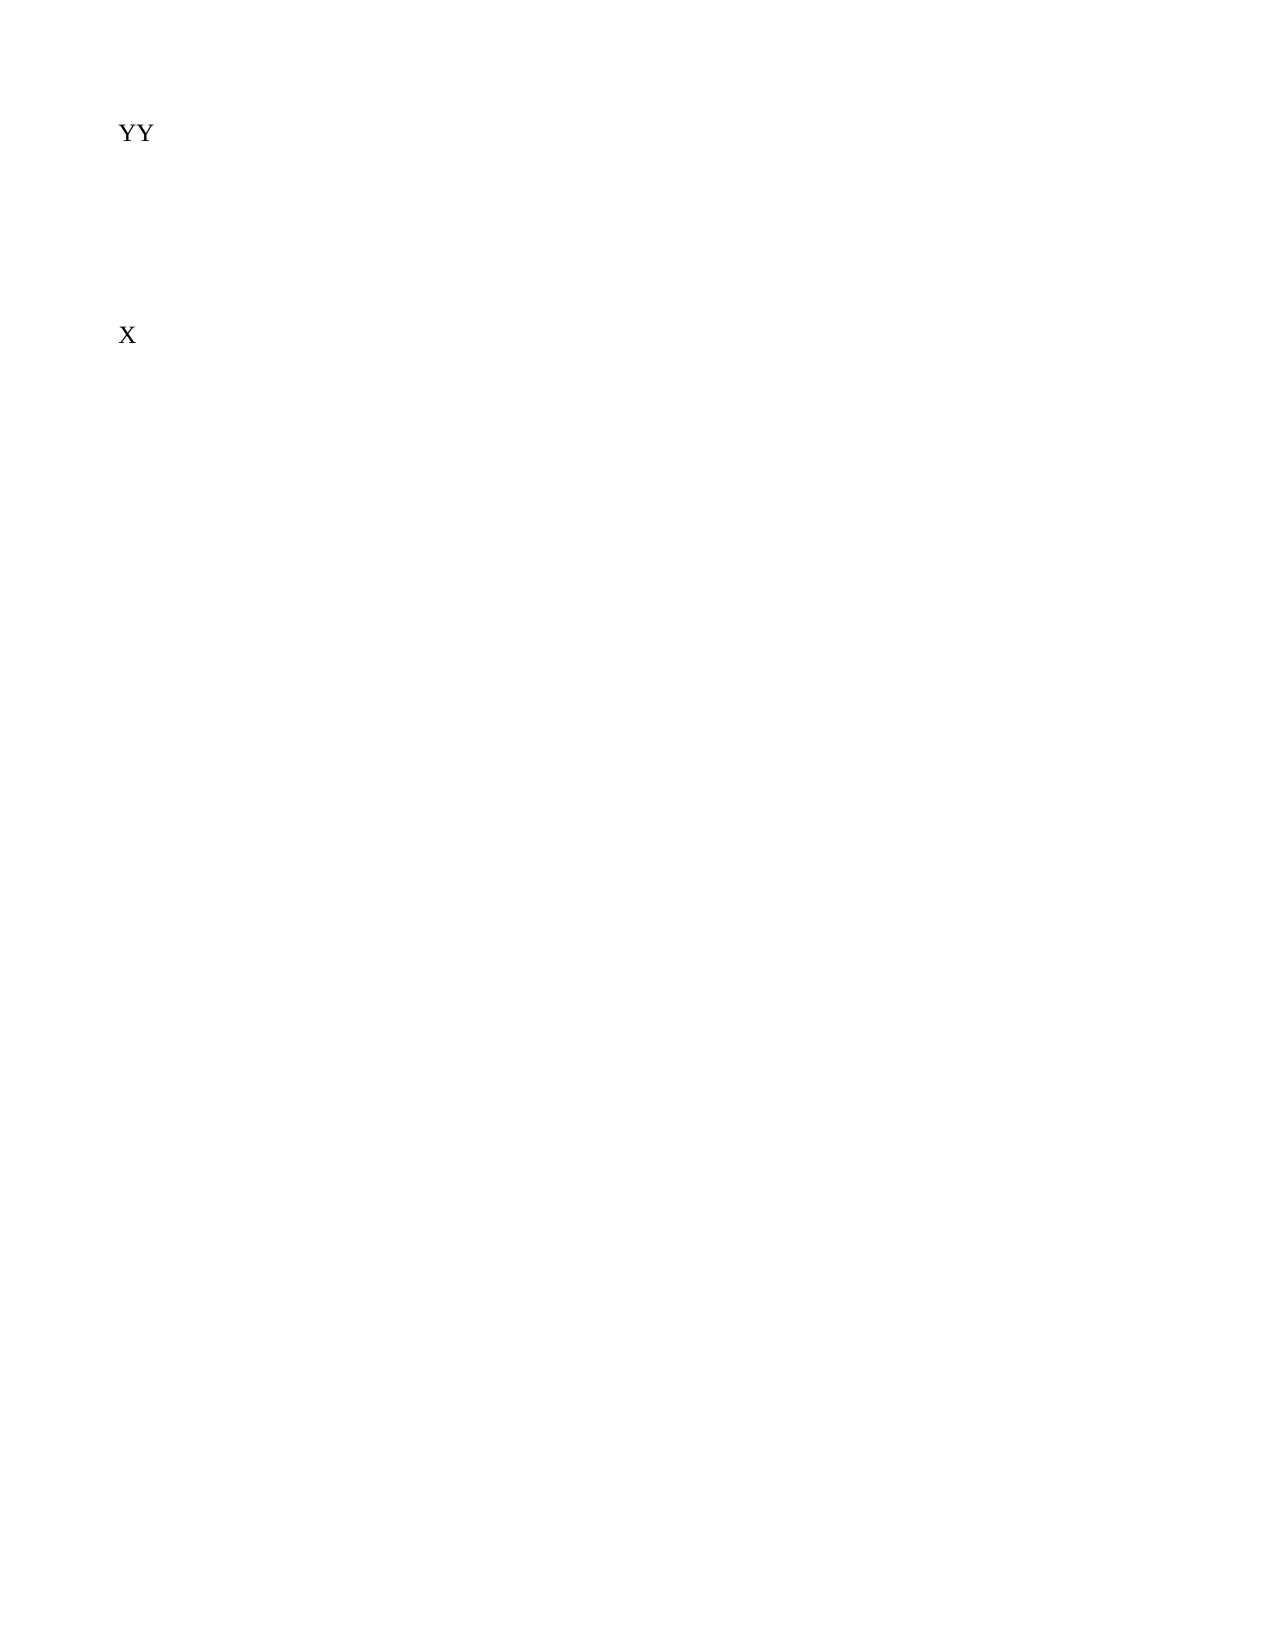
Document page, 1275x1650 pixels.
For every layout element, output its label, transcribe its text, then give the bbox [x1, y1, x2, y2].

text X [118, 320, 1157, 349]
